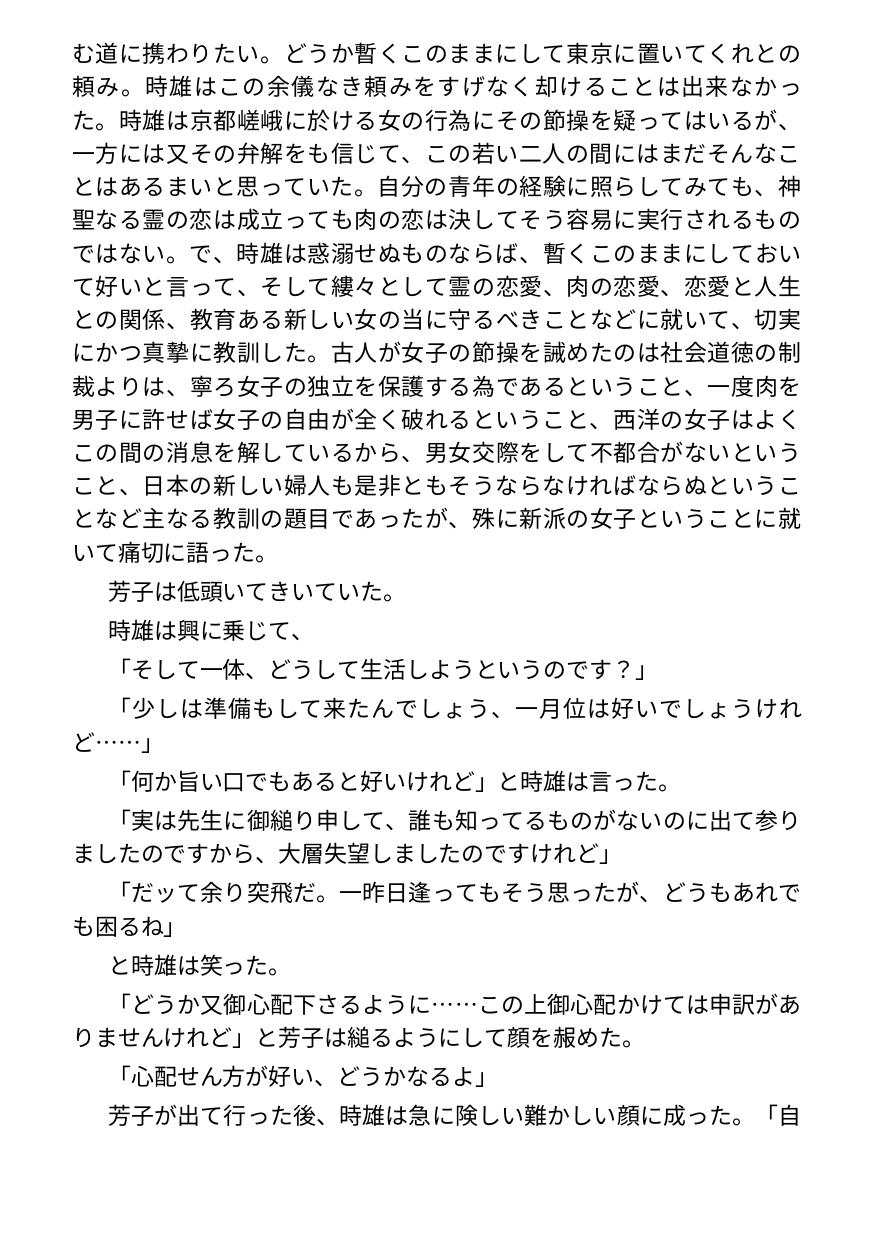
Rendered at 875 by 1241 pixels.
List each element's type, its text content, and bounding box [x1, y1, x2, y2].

text 「少しは準備もして来たんでしょう、一月位は好いでしょうけれど……」 [72, 691, 802, 758]
text と時雄は笑った。 [72, 947, 802, 981]
text 「心配せん方が好い、どうかなるよ」 [72, 1059, 802, 1092]
text 「何か旨い口でもあると好いけれど」と時雄は言った。 [72, 763, 802, 797]
text 「だッて余り突飛だ。一昨日逢ってもそう思ったが、どうもあれでも困るね」 [72, 875, 802, 942]
text 「どうか又御心配下さるように……この上御心配かけては申訳がありませんけれど」と芳子は縋るようにして顔を赧めた。 [72, 987, 802, 1053]
text 芳子が出て行った後、時雄は急に険しい難かしい顔に成った。「自 [72, 1098, 802, 1131]
text む道に携わりたい。どうか暫くこのままにして東京に置いてくれとの頼み。時雄はこの余儀なき頼みをすげなく却けることは出来なかった。時雄は京都嵯峨に於ける女の行為にその節操を疑ってはいるが、一方には又その弁解をも信じて、この若い二人の間にはまだそんなことはあるまいと思っていた。自分の青年の経験に照らしてみても、神聖なる霊の恋は成立っても肉の恋は決してそう容易に実行されるものではない。で、時雄は惑溺せぬものならば、暫くこのままにしておいて好いと言って、そして縷々として霊の恋愛、肉の恋愛、恋愛と人生との関係、教育ある新しい女の当に守るべきことなどに就いて、切実にかつ真摯に教訓した。古人が女子の節操を誡めたのは社会道徳の制裁よりは、寧ろ女子の独立を保護する為であるということ、一度肉を男子に許せば女子の自由が全く破れるということ、西洋の女子はよくこの間の消息を解しているから、男女交際をして不都合がないということ、日本の新しい婦人も是非ともそうならなければならぬということなど主なる教訓の題目であったが、殊に新派の女子ということに就いて痛切に語った。 [72, 36, 802, 568]
text 時雄は興に乗じて、 [72, 613, 802, 646]
text 「そして一体、どうして生活しようというのです？」 [72, 652, 802, 685]
text 「実は先生に御縋り申して、誰も知ってるものがないのに出て参りましたのですから、大層失望しましたのですけれど」 [72, 803, 802, 869]
text 芳子は低頭いてきいていた。 [72, 574, 802, 607]
